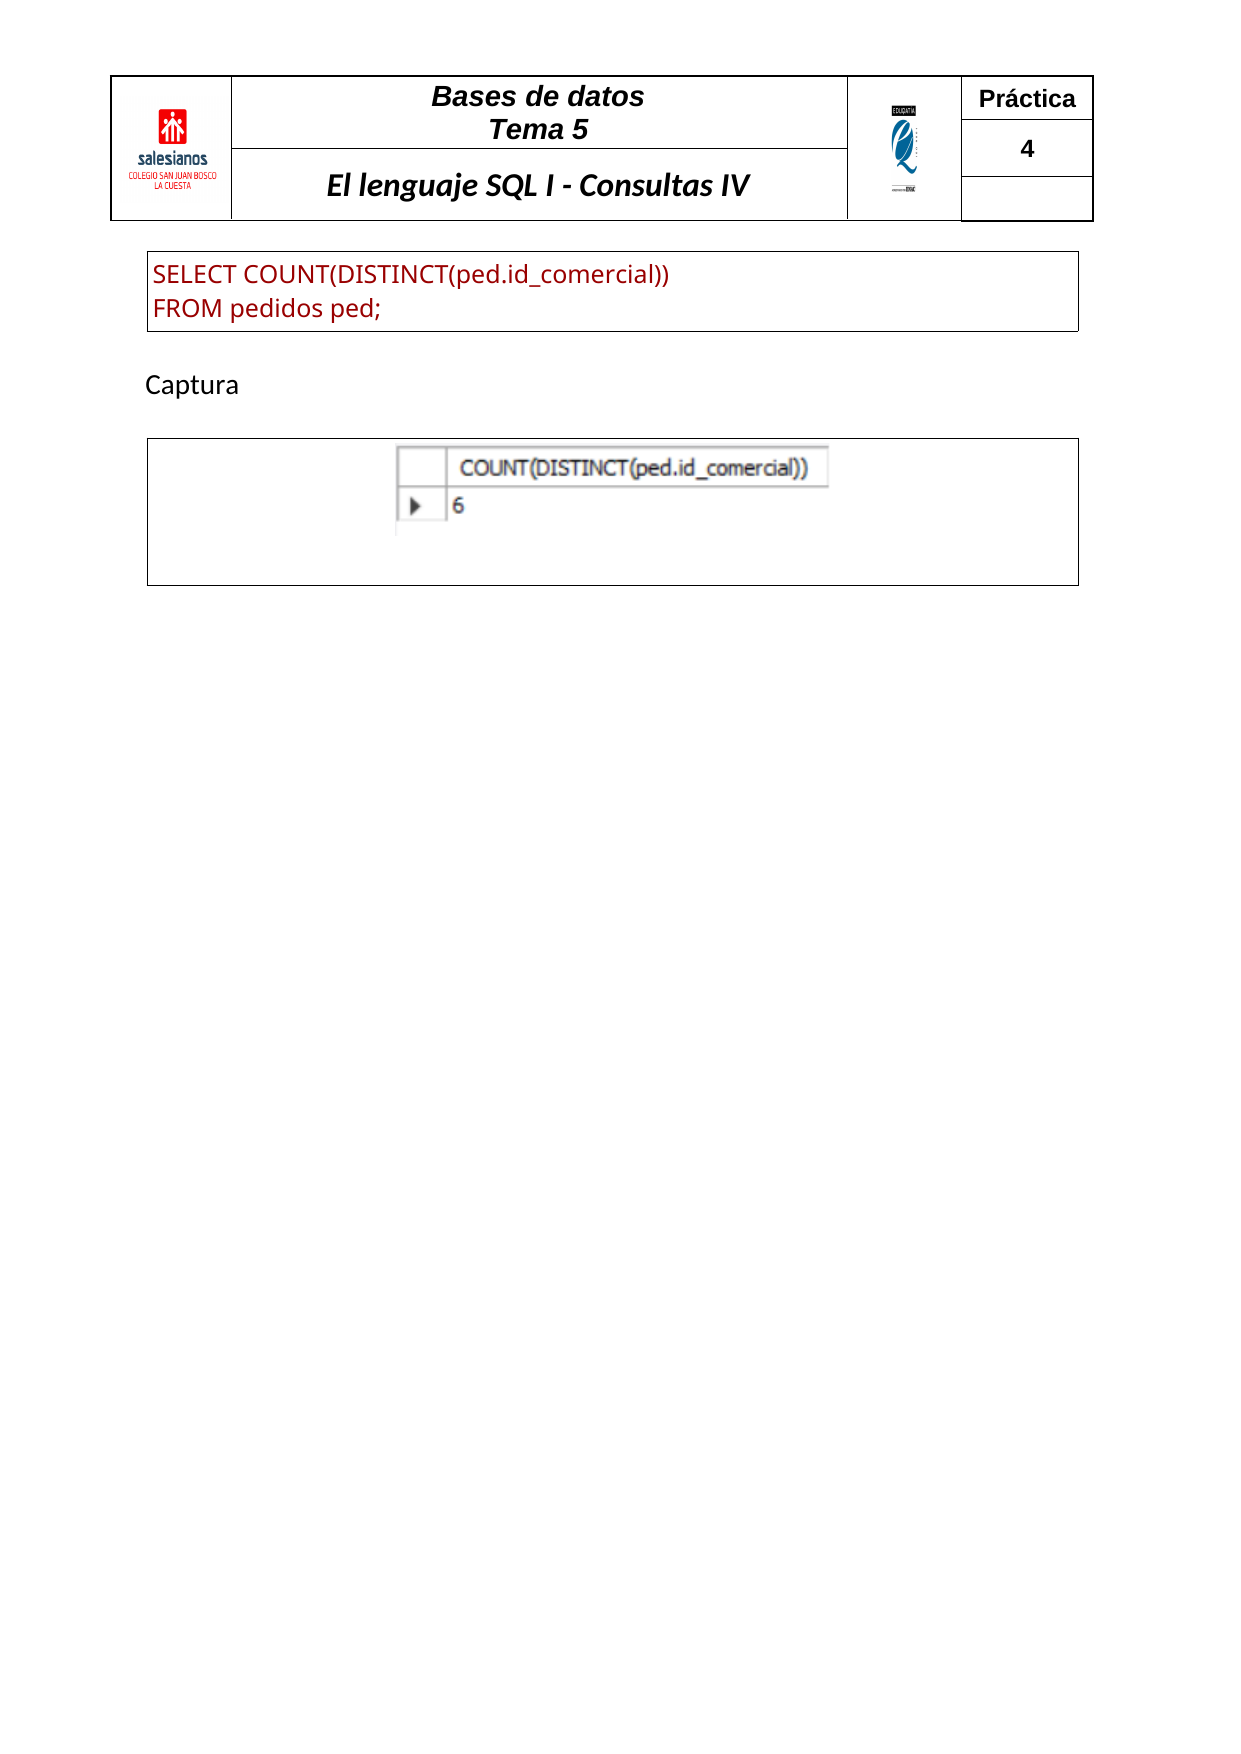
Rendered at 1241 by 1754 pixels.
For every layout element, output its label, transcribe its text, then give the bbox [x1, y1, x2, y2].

picture [891, 105, 918, 192]
text Captura [145, 366, 1093, 402]
table_header SELECT COUNT(DISTINCT(ped.id_comercial)) FROM pedidos ped; [148, 252, 1078, 331]
picture [395, 443, 830, 536]
table_header [148, 439, 1078, 585]
picture [119, 96, 229, 203]
